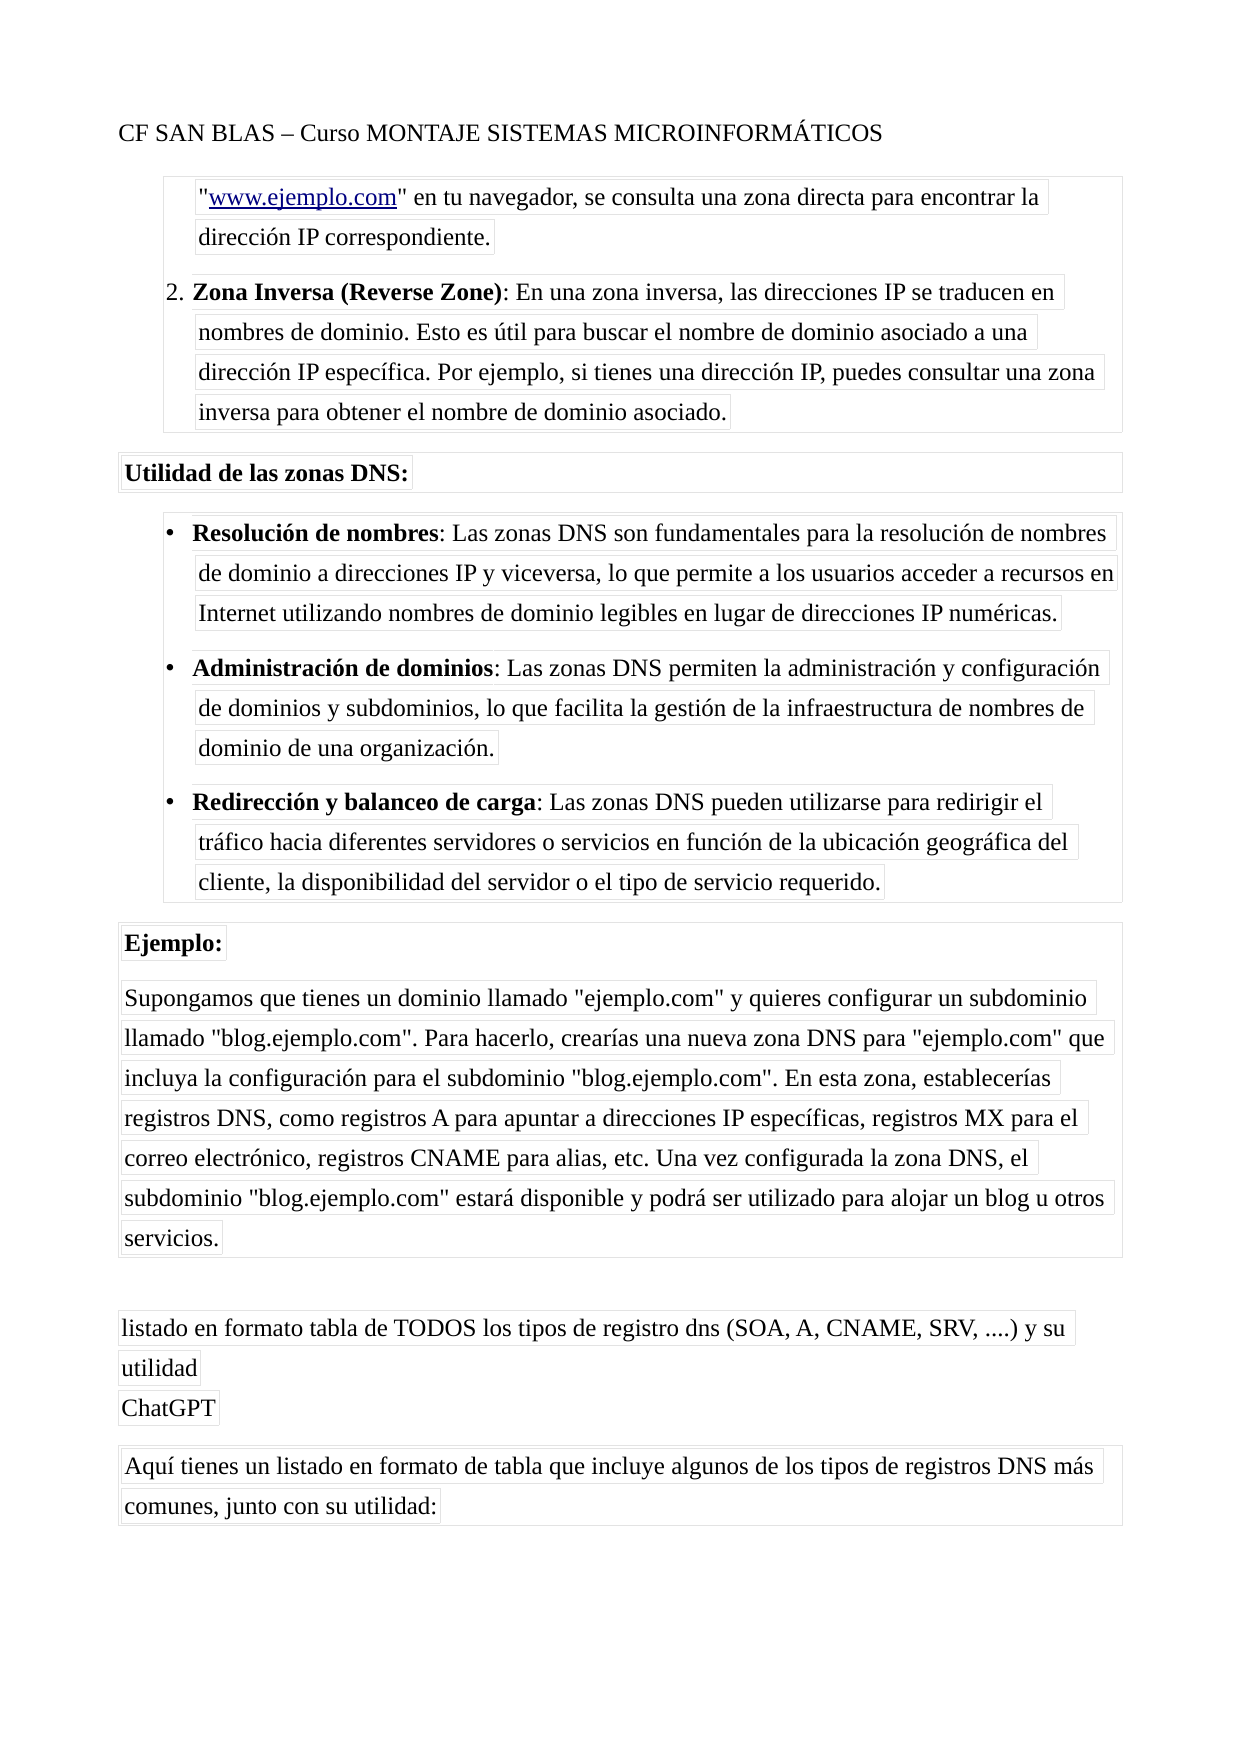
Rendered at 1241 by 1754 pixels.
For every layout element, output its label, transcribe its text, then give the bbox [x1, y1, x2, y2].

text listado en formato tabla de TODOS los tipos de registro dns (SOA, A, CNAME, SRV, ....) y su utilidad [118, 1310, 1122, 1385]
text Ejemplo: [119, 923, 1122, 960]
list "www.ejemplo.com" en tu navegador, se consulta una zona directa para encontrar la dirección IP correspondiente. [164, 177, 1122, 254]
list Administración de dominios: Las zonas DNS permiten la administración y configuración de dominios y subdominios, lo que facilita la gestión de la infraestructura de nombres de dominio de una organización. [164, 647, 1122, 764]
text Utilidad de las zonas DNS: [119, 453, 1122, 492]
list Redirección y balanceo de carga: Las zonas DNS pueden utilizarse para redirigir el tráfico hacia diferentes servidores o servicios en función de la ubicación geográfica del cliente, la disponibilidad del servidor o el tipo de servicio requerido. [164, 781, 1122, 902]
list Resolución de nombres: Las zonas DNS son fundamentales para la resolución de nombres de dominio a direcciones IP y viceversa, lo que permite a los usuarios acceder a recursos en Internet utilizando nombres de dominio legibles en lugar de direcciones IP numéricas. [164, 513, 1122, 630]
text [220, 1390, 1122, 1425]
list Zona Inversa (Reverse Zone): En una zona inversa, las direcciones IP se traducen en nombres de dominio. Esto es útil para buscar el nombre de dominio asociado a una dirección IP específica. Por ejemplo, si tienes una dirección IP, puedes consultar una zona inversa para obtener el nombre de dominio asociado. [164, 271, 1122, 432]
text Supongamos que tienes un dominio llamado "ejemplo.com" y quieres configurar un subdominio llamado "blog.ejemplo.com". Para hacerlo, crearías una nueva zona DNS para "ejemplo.com" que incluya la configuración para el subdominio "blog.ejemplo.com". En esta zona, establecerías registros DNS, como registros A para apuntar a direcciones IP específicas, registros MX para el correo electrónico, registros CNAME para alias, etc. Una vez configurada la zona DNS, el subdominio "blog.ejemplo.com" estará disponible y podrá ser utilizado para alojar un blog u otros servicios. [119, 977, 1122, 1257]
text ChatGPT [119, 1391, 219, 1425]
text Aquí tienes un listado en formato de tabla que incluye algunos de los tipos de registros DNS más comunes, junto con su utilidad: [119, 1446, 1122, 1525]
